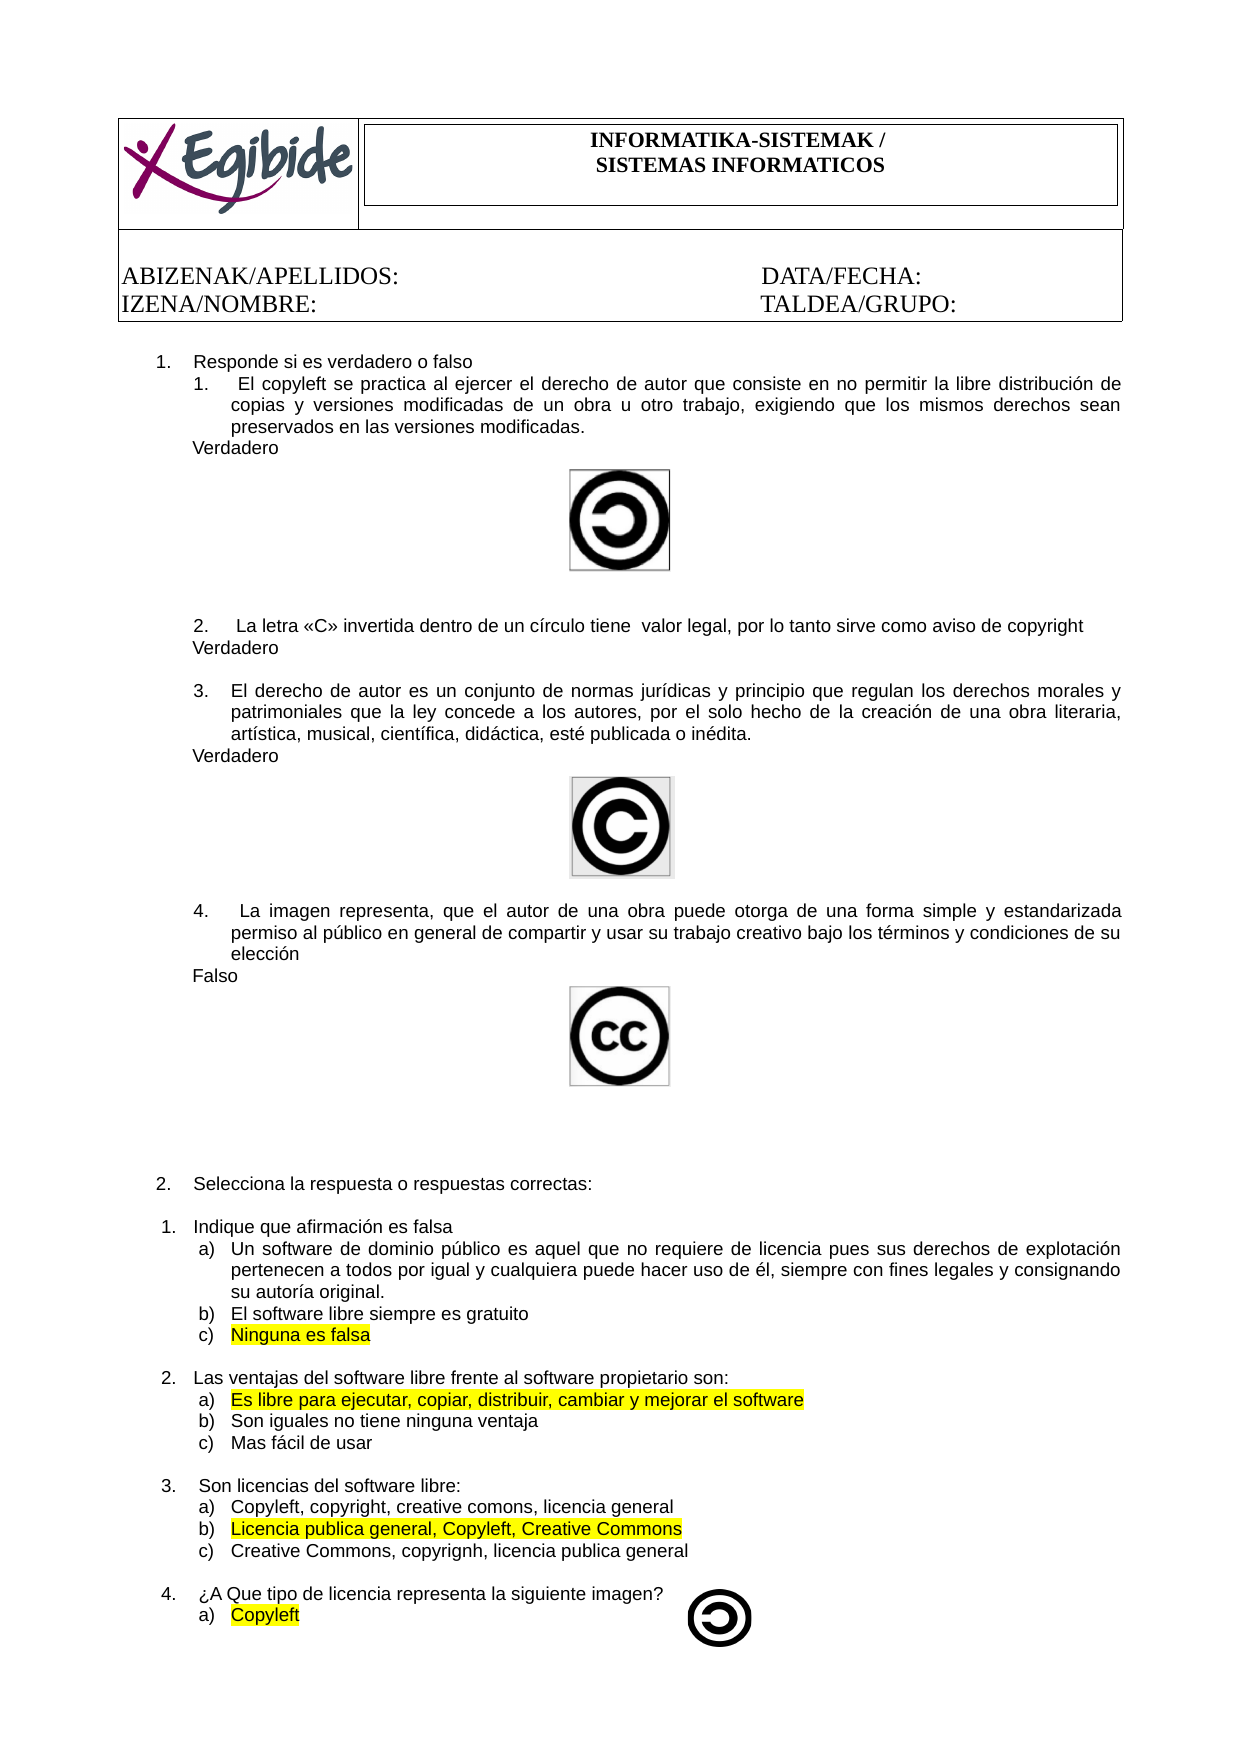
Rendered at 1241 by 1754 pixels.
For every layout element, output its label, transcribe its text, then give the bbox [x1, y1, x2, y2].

text Verdadero [118, 744, 1122, 766]
list Selecciona la respuesta o respuestas correctas: [156, 1173, 1122, 1194]
list Ninguna es falsa [193, 1324, 1122, 1345]
list Indique que afirmación es falsa [156, 1216, 1122, 1238]
list Un software de dominio público es aquel que no requiere de licencia pues sus derechos de explotación pertenecen a todos por igual y cualquiera puede hacer uso de él, siempre con fines legales y consignando su autoría original. [193, 1238, 1122, 1302]
picture [569, 469, 671, 572]
picture [569, 986, 671, 1087]
text Verdadero [118, 637, 1122, 658]
picture [569, 776, 675, 879]
list [752, 1604, 1122, 1626]
list El copyleft se practica al ejercer el derecho de autor que consiste en no permitir la libre distribución de copias y versiones modificadas de un obra u otro trabajo, exigiendo que los mismos derechos sean preservados en las versiones modificadas. [193, 372, 1122, 437]
list El derecho de autor es un conjunto de normas jurídicas y principio que regulan los derechos morales y patrimoniales que la ley concede a los autores, por el solo hecho de la creación de una obra literaria, artística, musical, científica, didáctica, esté publicada o inédita. [193, 680, 1122, 744]
list La letra «C» invertida dentro de un círculo tiene valor legal, por lo tanto sirve como aviso de copyright [193, 615, 1122, 637]
text Verdadero [118, 437, 1122, 458]
list Las ventajas del software libre frente al software propietario son: [156, 1367, 1122, 1388]
list Creative Commons, copyrignh, licencia publica general [193, 1539, 1122, 1561]
list Copyleft, copyright, creative comons, licencia general [193, 1496, 1122, 1518]
list Mas fácil de usar [193, 1432, 1122, 1453]
picture [687, 1589, 752, 1647]
list La imagen representa, que el autor de una obra puede otorga de una forma simple y estandarizada permiso al público en general de compartir y usar su trabajo creativo bajo los términos y condiciones de su elección [193, 900, 1122, 965]
list Son licencias del software libre: [156, 1475, 1122, 1496]
list Responde si es verdadero o falso [156, 351, 1122, 372]
list Es libre para ejecutar, copiar, distribuir, cambiar y mejorar el software [193, 1388, 1122, 1410]
list Son iguales no tiene ninguna ventaja [193, 1410, 1122, 1432]
list Licencia publica general, Copyleft, Creative Commons [193, 1518, 1122, 1539]
list ¿A Que tipo de licencia representa la siguiente imagen? [156, 1583, 1122, 1604]
list El software libre siempre es gratuito [193, 1302, 1122, 1324]
picture [123, 123, 353, 214]
list Copyleft [193, 1604, 687, 1626]
text Falso [118, 965, 1122, 986]
